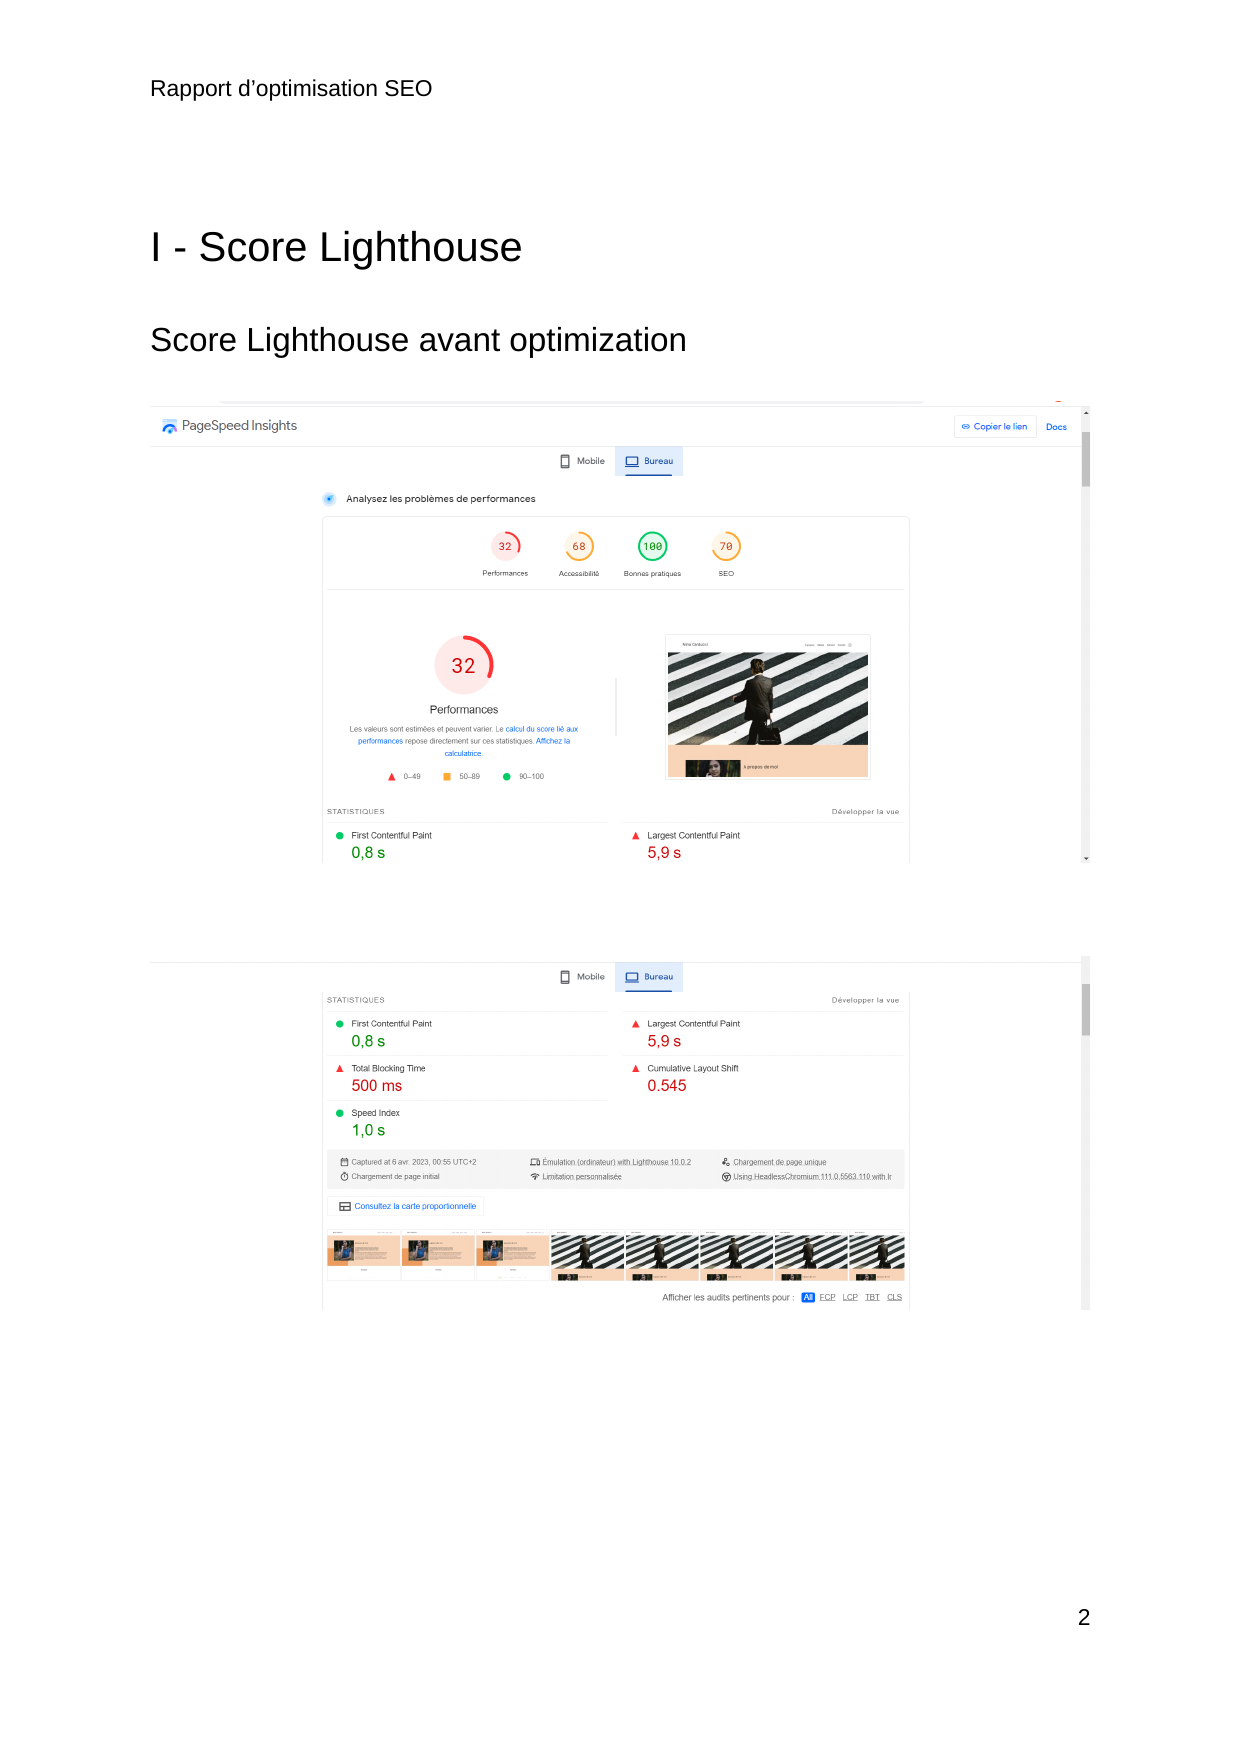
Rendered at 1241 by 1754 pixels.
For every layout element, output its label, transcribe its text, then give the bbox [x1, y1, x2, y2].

subtitle Score Lighthouse avant optimization [150, 320, 1090, 358]
subtitle I - Score Lighthouse [150, 222, 1090, 270]
